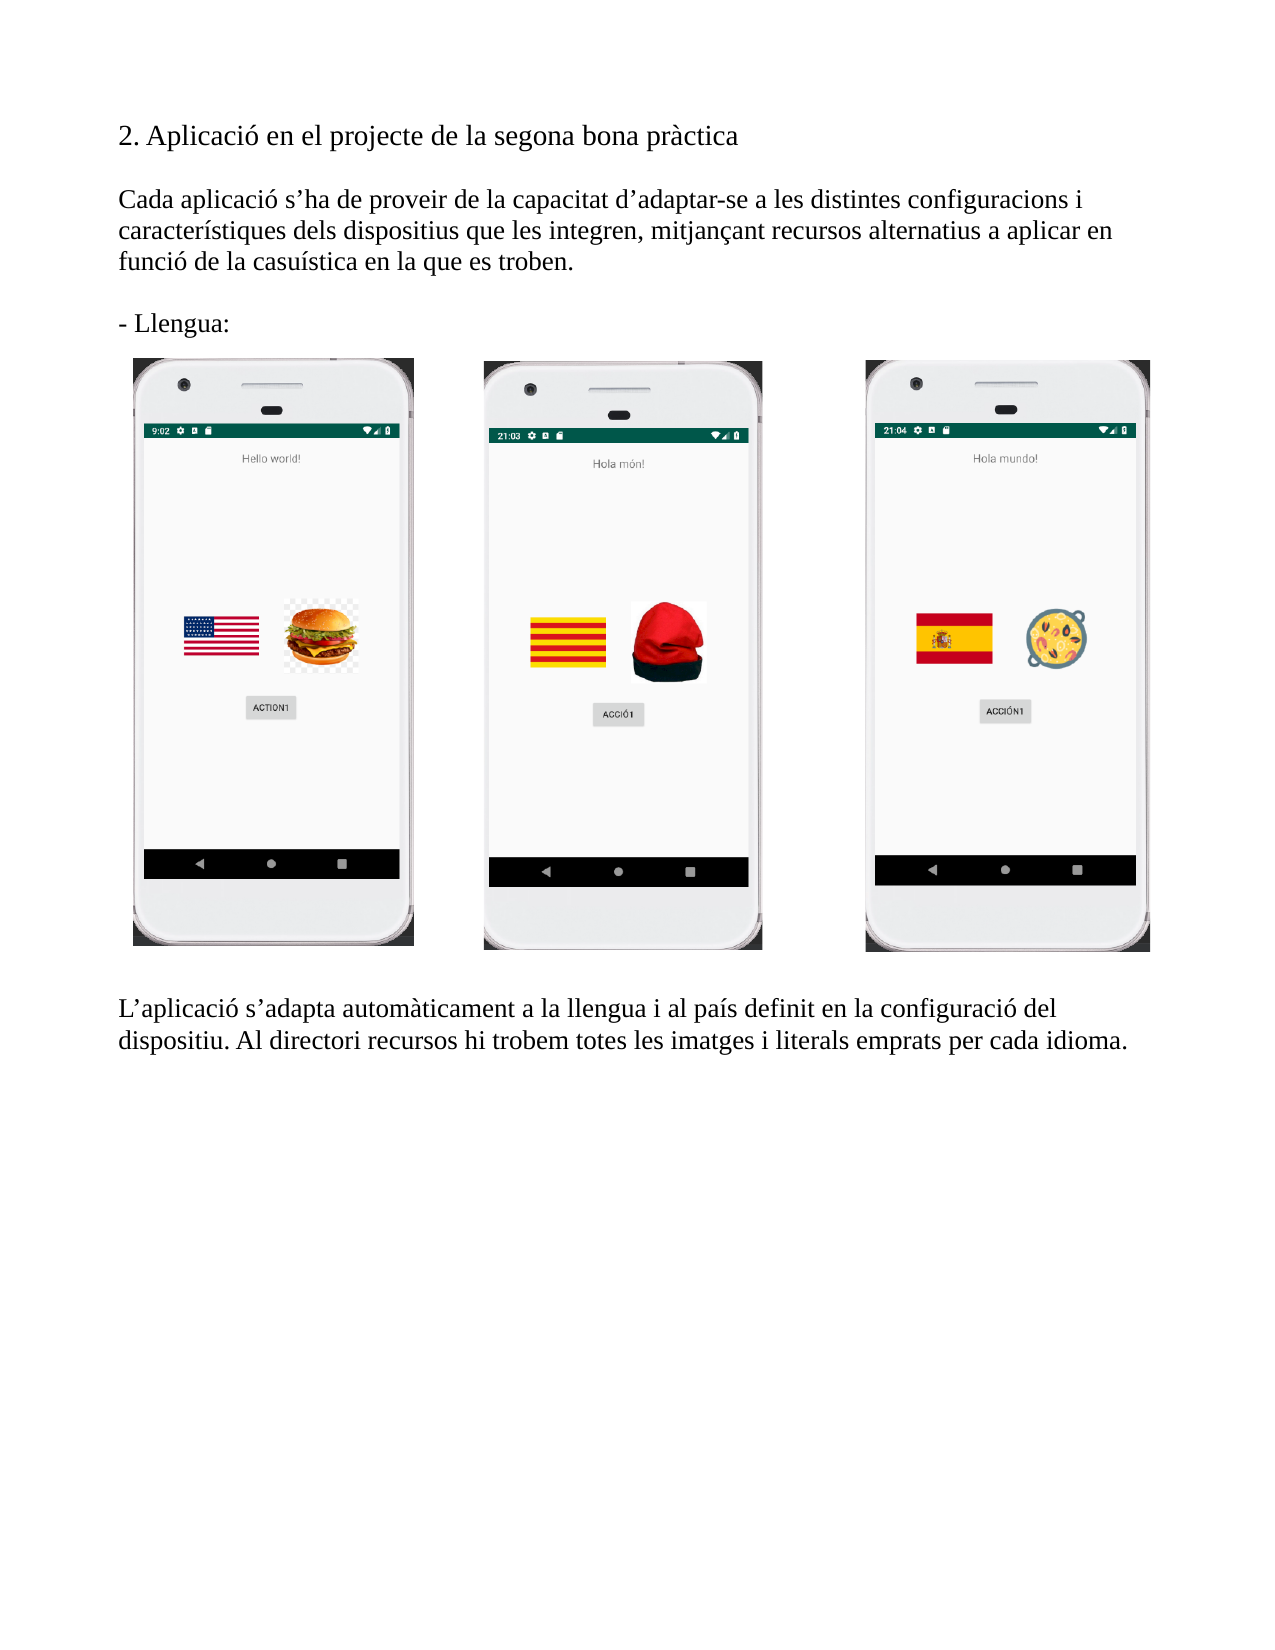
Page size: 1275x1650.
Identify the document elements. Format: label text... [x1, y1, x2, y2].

text L’aplicació s’adapta automàticament a la llengua i al país definit en la configuració del dispositiu. Al directori recursos hi trobem totes les imatges i literals emprats per cada idioma. [118, 993, 1157, 1055]
picture [483, 361, 763, 950]
text Cada aplicació s’ha de proveir de la capacitat d’adaptar-se a les distintes configuracions i característiques dels dispositius que les integren, mitjançant recursos alternatius a aplicar en funció de la casuística en la que es troben. [118, 183, 1157, 276]
text - Llengua: [118, 307, 1157, 338]
text 2. Aplicació en el projecte de la segona bona pràctica [118, 118, 1157, 152]
picture [865, 360, 1151, 952]
picture [133, 358, 414, 946]
